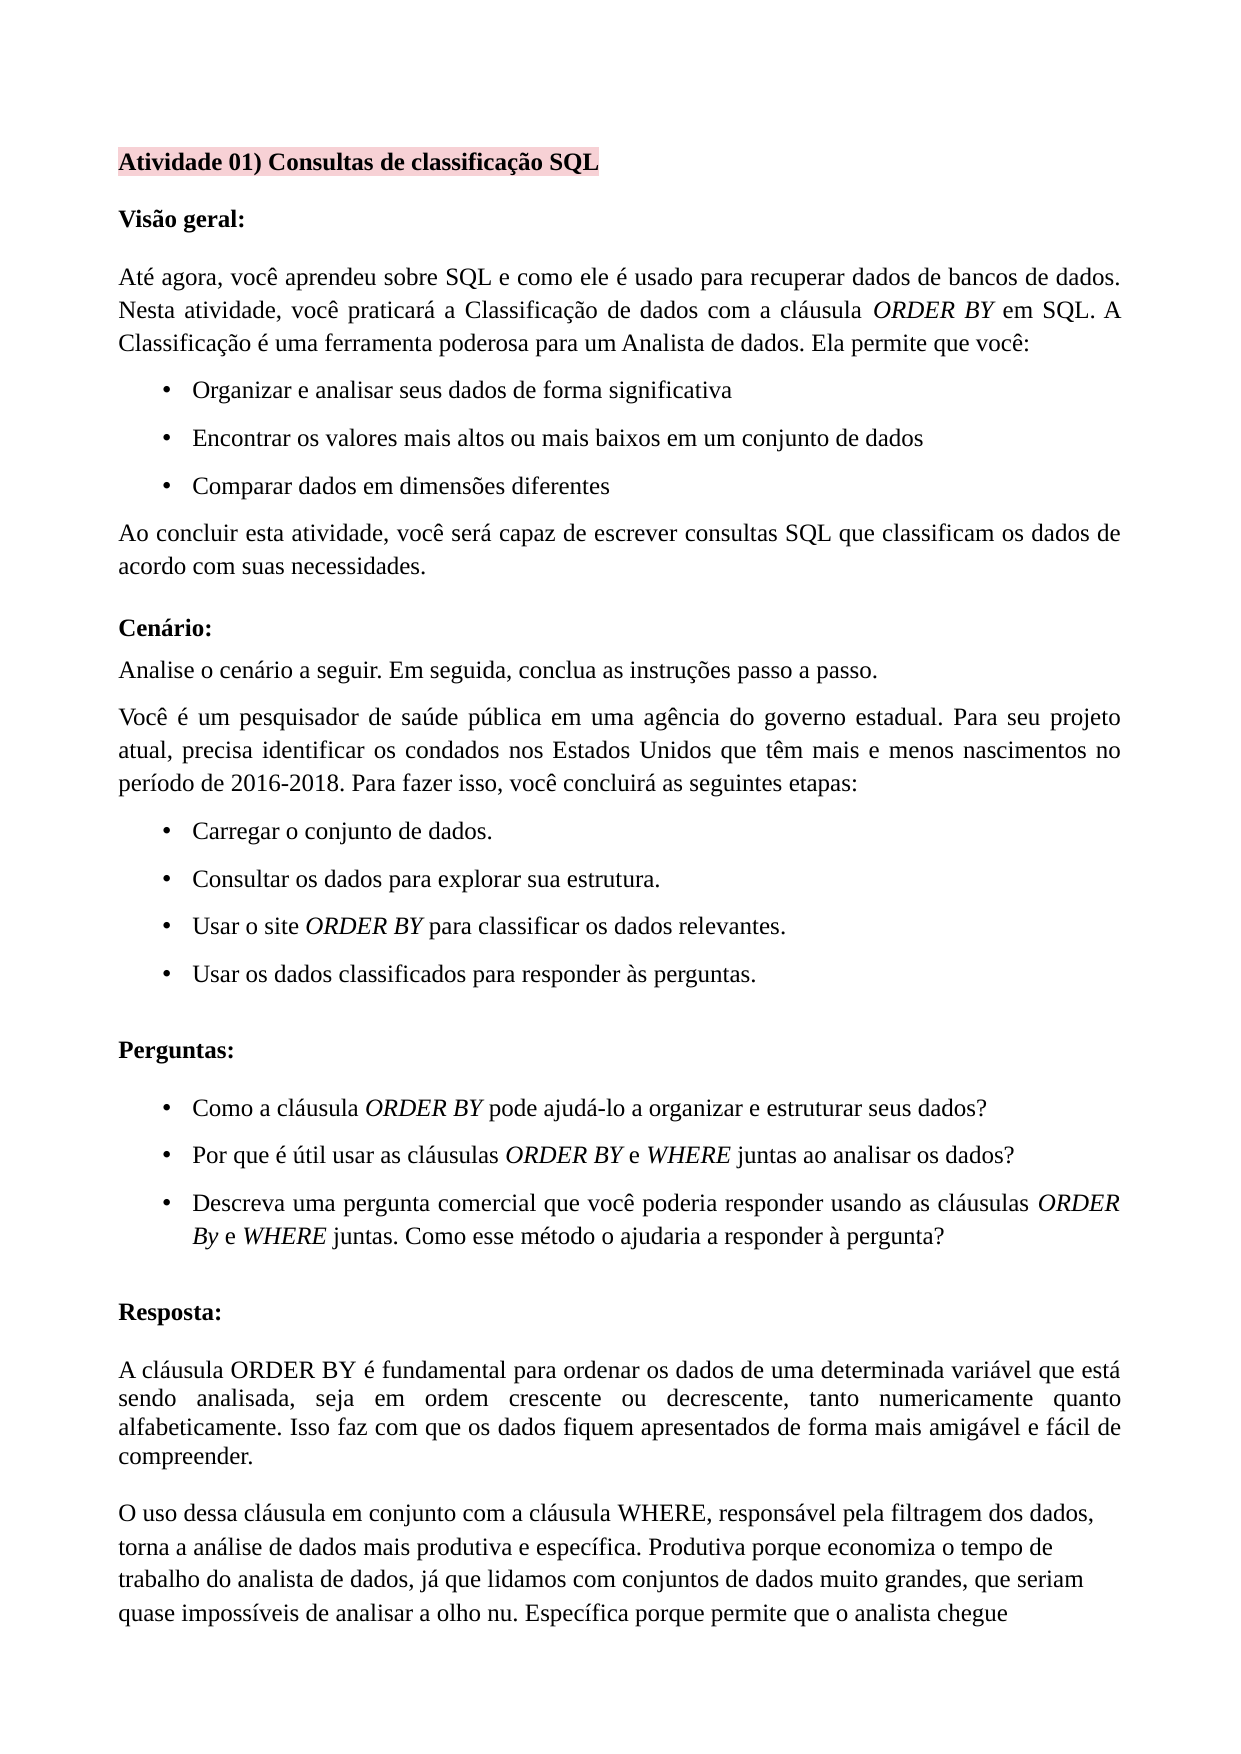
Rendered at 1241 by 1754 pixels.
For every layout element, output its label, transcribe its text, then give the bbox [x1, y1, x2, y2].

list Carregar o conjunto de dados. [162, 816, 1122, 845]
text Você é um pesquisador de saúde pública em uma agência do governo estadual. Para seu projeto atual, precisa identificar os condados nos Estados Unidos que têm mais e menos nascimentos no período de 2016-2018. Para fazer isso, você concluirá as seguintes etapas: [118, 702, 1122, 797]
text Analise o cenário a seguir. Em seguida, conclua as instruções passo a passo. [118, 655, 1122, 683]
text Atividade 01) Consultas de classificação SQL [118, 147, 1122, 176]
text Perguntas: [118, 1035, 1122, 1064]
list Organizar e analisar seus dados de forma significativa [162, 376, 1122, 404]
list Por que é útil usar as cláusulas ORDER BY e WHERE juntas ao analisar os dados? [162, 1140, 1122, 1169]
list Usar os dados classificados para responder às perguntas. [162, 959, 1122, 988]
text O uso dessa cláusula em conjunto com a cláusula WHERE, responsável pela filtragem dos dados, torna a análise de dados mais produtiva e específica. Produtiva porque economiza o tempo de trabalho do analista de dados, já que lidamos com conjuntos de dados muito grandes, que seriam quase impossíveis de analisar a olho nu. Específica porque permite que o analista chegue [118, 1498, 1122, 1626]
text Resposta: A cláusula ORDER BY é fundamental para ordenar os dados de uma determinada variável que está sendo analisada, seja em ordem crescente ou decrescente, tanto numericamente quanto alfabeticamente. Isso faz com que os dados fiquem apresentados de forma mais amigável e fácil de compreender. [118, 1297, 1122, 1470]
list Comparar dados em dimensões diferentes [162, 471, 1122, 499]
list Encontrar os valores mais altos ou mais baixos em um conjunto de dados [162, 423, 1122, 452]
list Consultar os dados para explorar sua estrutura. [162, 864, 1122, 892]
text Até agora, você aprendeu sobre SQL e como ele é usado para recuperar dados de bancos de dados. Nesta atividade, você praticará a Classificação de dados com a cláusula ORDER BY em SQL. A Classificação é uma ferramenta poderosa para um Analista de dados. Ela permite que você: [118, 262, 1122, 357]
subtitle Cenário: [118, 613, 1122, 642]
list Como a cláusula ORDER BY pode ajudá-lo a organizar e estruturar seus dados? [162, 1093, 1122, 1121]
text Visão geral: [118, 204, 1122, 233]
list Usar o site ORDER BY para classificar os dados relevantes. [162, 911, 1122, 940]
text Ao concluir esta atividade, você será capaz de escrever consultas SQL que classificam os dados de acordo com suas necessidades. [118, 518, 1122, 580]
list Descreva uma pergunta comercial que você poderia responder usando as cláusulas ORDER By e WHERE juntas. Como esse método o ajudaria a responder à pergunta? [162, 1188, 1122, 1250]
